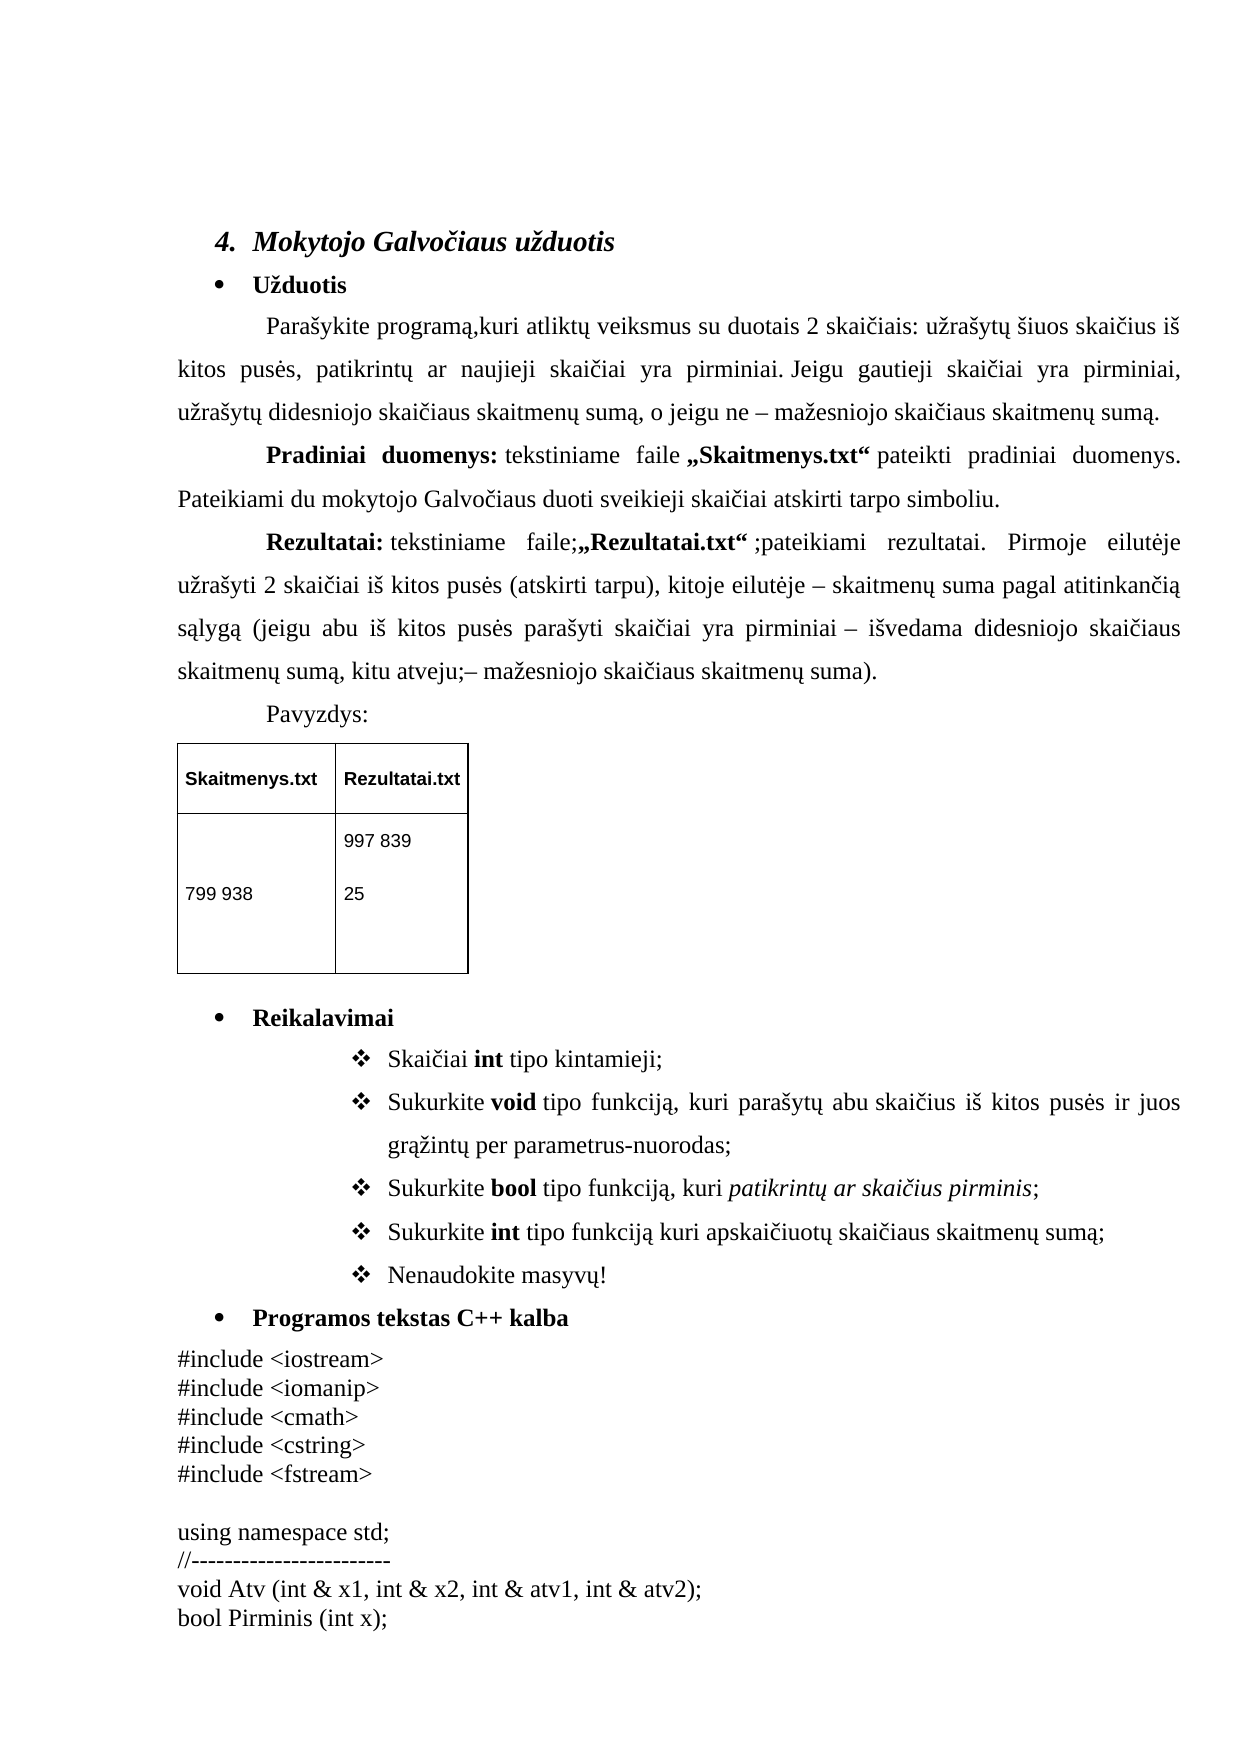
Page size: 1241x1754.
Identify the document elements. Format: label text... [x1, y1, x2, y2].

list Sukurkite bool tipo funkciją, kuri patikrintų ar skaičius pirminis; [350, 1173, 1181, 1202]
text Rezultatai: tekstiniame faile;„Rezultatai.txt“ ;pateikiami rezultatai. Pirmoje eilutėje užrašyti 2 skaičiai iš kitos pusės (atskirti tarpu), kitoje eilutėje – skaitmenų suma pagal atitinkančią sąlygą (jeigu abu iš kitos pusės parašyti skaičiai yra pirminiai – išvedama didesniojo skaičiaus skaitmenų sumą, kitu atveju;– mažesniojo skaičiaus skaitmenų suma). [177, 527, 1181, 685]
text #include <iostream> [177, 1344, 1181, 1373]
text #include <iomanip> [177, 1373, 1181, 1402]
list Programos tekstas C++ kalba [215, 1303, 1181, 1332]
list Reikalavimai [215, 1003, 1181, 1032]
text Pradiniai duomenys: tekstiniame faile „Skaitmenys.txt“ pateikti pradiniai duomenys. Pateikiami du mokytojo Galvočiaus duoti sveikieji skaičiai atskirti tarpo simboliu. [177, 441, 1181, 512]
table_header Rezultatai.txt [336, 744, 467, 812]
text Pavyzdys: [177, 699, 1181, 728]
list Sukurkite void tipo funkciją, kuri parašytų abu skaičius iš kitos pusės ir juos grąžintų per parametrus-nuorodas; [350, 1087, 1181, 1159]
list Nenaudokite masyvų! [350, 1260, 1181, 1288]
table_cell 799 938 [178, 814, 335, 972]
text #include <cstring> [177, 1430, 1181, 1459]
text using namespace std; [177, 1517, 1181, 1545]
list Skaičiai int tipo kintamieji; [350, 1044, 1181, 1073]
list Užduotis [215, 270, 1181, 299]
text void Atv (int & x1, int & x2, int & atv1, int & atv2); [177, 1574, 1181, 1603]
list Sukurkite int tipo funkciją kuri apskaičiuotų skaičiaus skaitmenų sumą; [350, 1217, 1181, 1245]
text bool Pirminis (int x); [177, 1603, 1181, 1632]
list Mokytojo Galvočiaus užduotis [215, 224, 1181, 257]
text #include <cmath> [177, 1402, 1181, 1430]
text //------------------------ [177, 1545, 1181, 1574]
text #include <fstream> [177, 1459, 1181, 1488]
text Parašykite programą,kuri atliktų veiksmus su duotais 2 skaičiais: užrašytų šiuos skaičius iš kitos pusės, patikrintų ar naujieji skaičiai yra pirminiai. Jeigu gautieji skaičiai yra pirminiai, užrašytų didesniojo skaičiaus skaitmenų sumą, o jeigu ne – mažesniojo skaičiaus skaitmenų sumą. [177, 311, 1181, 426]
table_cell 997 839 25 [336, 814, 467, 972]
table_header Skaitmenys.txt [178, 744, 335, 812]
